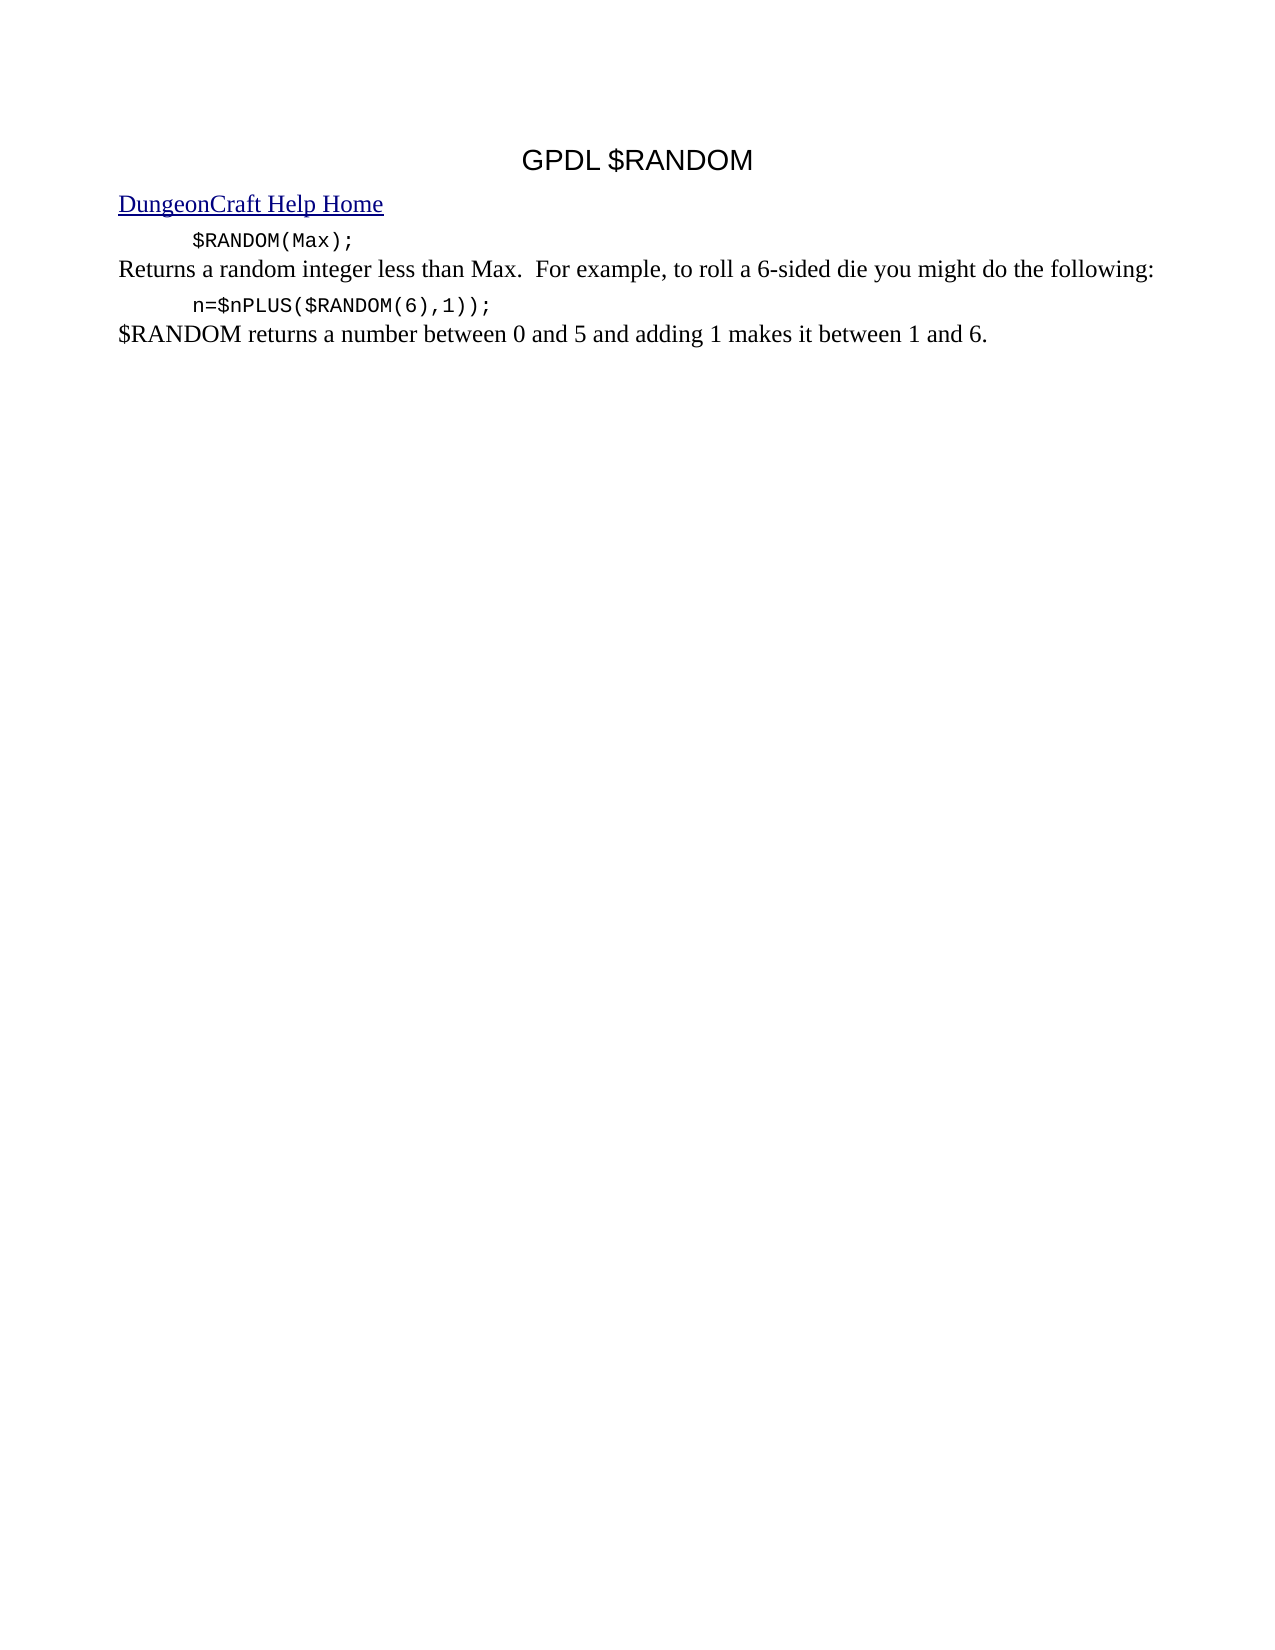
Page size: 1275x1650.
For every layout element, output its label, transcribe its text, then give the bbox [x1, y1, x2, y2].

text Returns a random integer less than Max. For example, to roll a 6-sided die you might do the following: [118, 254, 1157, 283]
text $RANDOM returns a number between 0 and 5 and adding 1 makes it between 1 and 6. [118, 319, 1157, 348]
text $RANDOM(Max); [192, 230, 1157, 254]
text n=$nPLUS($RANDOM(6),1)); [192, 295, 1157, 319]
subtitle GPDL $RANDOM [118, 143, 1157, 177]
text DungeonCraft Help Home [118, 189, 1157, 218]
